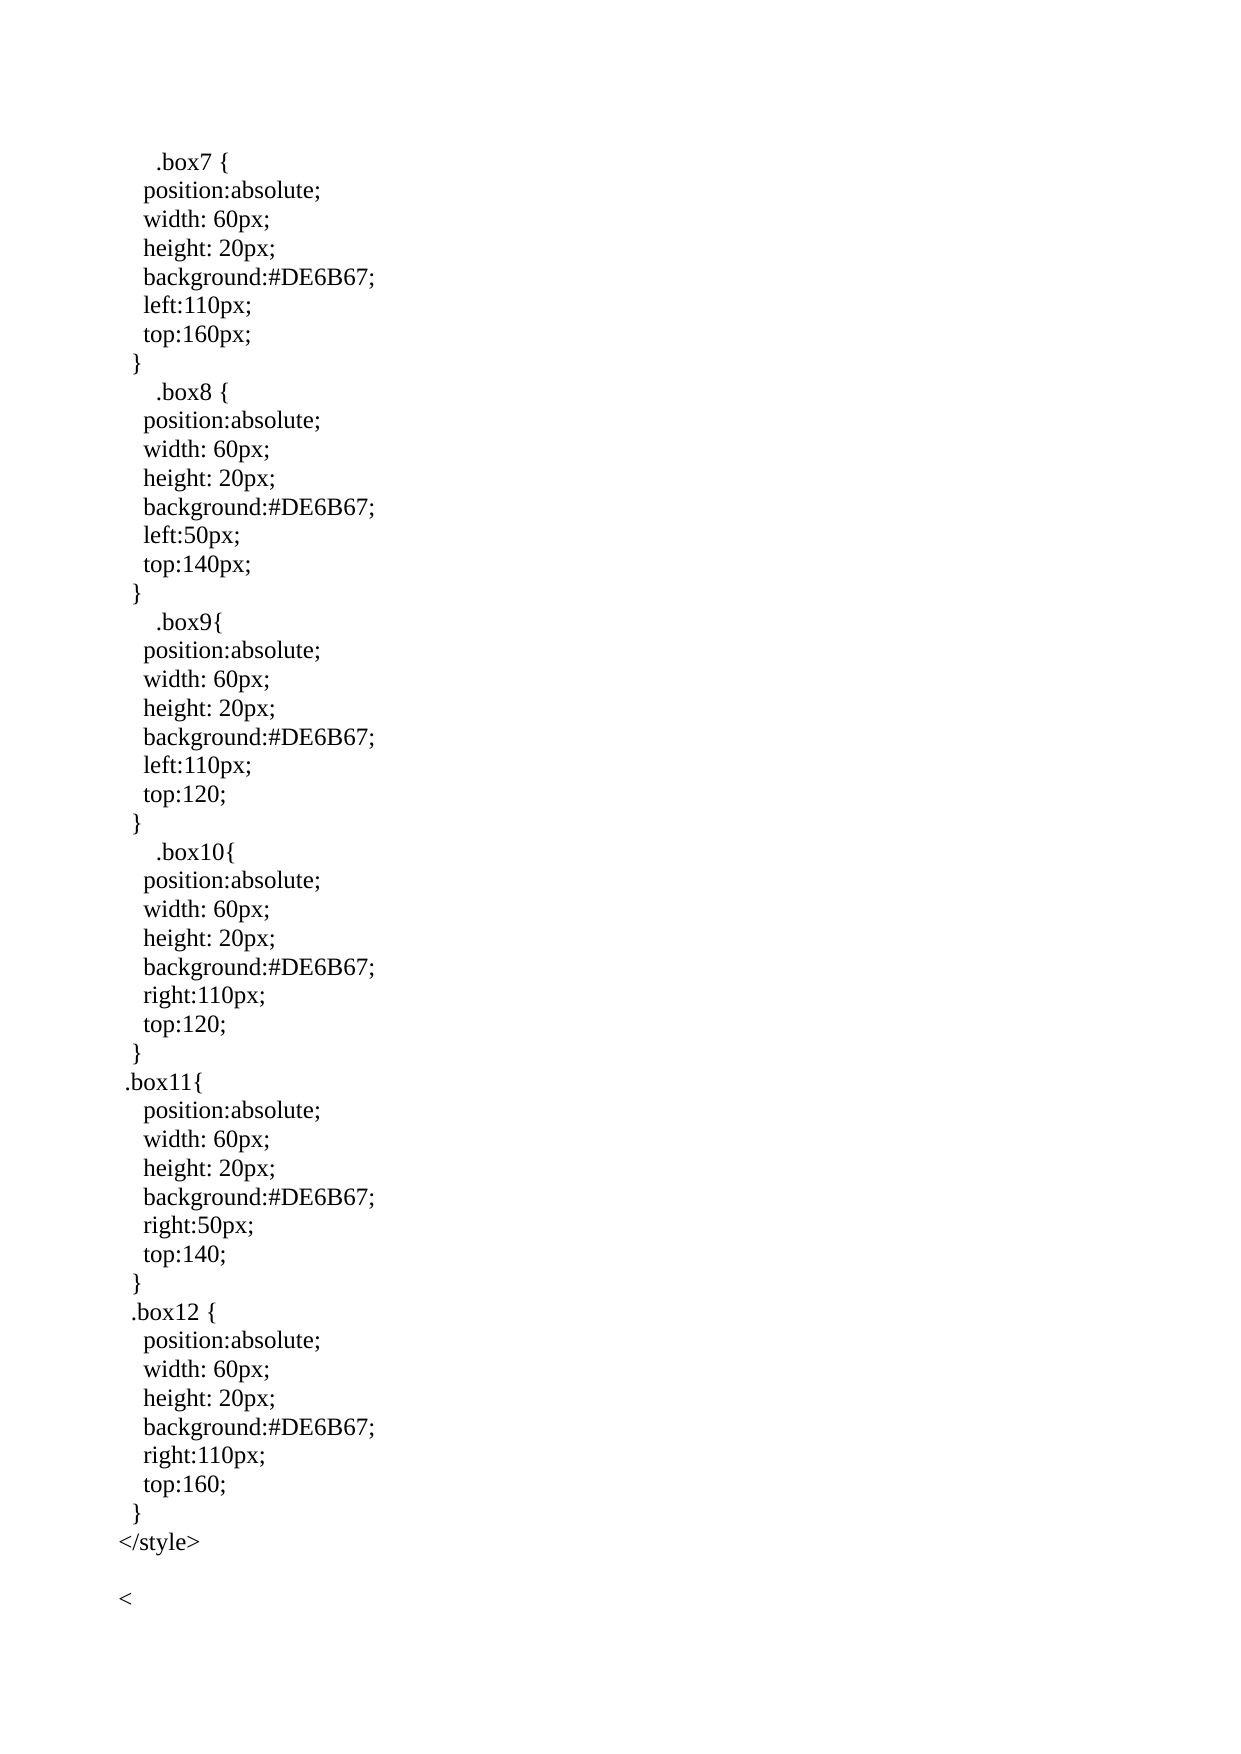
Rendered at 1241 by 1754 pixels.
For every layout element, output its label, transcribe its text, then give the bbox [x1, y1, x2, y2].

text position:absolute; [118, 1326, 1122, 1354]
text position:absolute; [118, 636, 1122, 664]
text width: 60px; [118, 1354, 1122, 1383]
text position:absolute; [118, 1096, 1122, 1124]
text background:#DE6B67; [118, 1412, 1122, 1441]
text top:120; [118, 779, 1122, 808]
text top:160px; [118, 319, 1122, 348]
text background:#DE6B67; [118, 1182, 1122, 1211]
text top:160; [118, 1469, 1122, 1498]
text height: 20px; [118, 923, 1122, 952]
text width: 60px; [118, 894, 1122, 923]
text } [118, 348, 1122, 377]
text .box11{ [118, 1067, 1122, 1096]
text height: 20px; [118, 233, 1122, 262]
text } [118, 808, 1122, 837]
text height: 20px; [118, 463, 1122, 492]
text left:110px; [118, 751, 1122, 779]
text .box7 { [118, 147, 1122, 176]
text height: 20px; [118, 693, 1122, 722]
text position:absolute; [118, 866, 1122, 894]
text width: 60px; [118, 664, 1122, 693]
text right:110px; [118, 981, 1122, 1009]
text height: 20px; [118, 1383, 1122, 1412]
text top:140px; [118, 549, 1122, 578]
text left:50px; [118, 521, 1122, 549]
text width: 60px; [118, 204, 1122, 233]
text top:120; [118, 1009, 1122, 1038]
text width: 60px; [118, 1124, 1122, 1153]
text position:absolute; [118, 176, 1122, 204]
text width: 60px; [118, 434, 1122, 463]
text height: 20px; [118, 1153, 1122, 1182]
text .box9{ [118, 607, 1122, 636]
text position:absolute; [118, 406, 1122, 434]
text } [118, 1038, 1122, 1067]
text </style> [118, 1527, 1122, 1556]
text right:110px; [118, 1441, 1122, 1469]
text background:#DE6B67; [118, 492, 1122, 521]
text left:110px; [118, 291, 1122, 319]
text < [118, 1584, 1122, 1613]
text .box12 { [118, 1297, 1122, 1326]
text top:140; [118, 1239, 1122, 1268]
text .box8 { [118, 377, 1122, 406]
text } [118, 1268, 1122, 1297]
text .box10{ [118, 837, 1122, 866]
text background:#DE6B67; [118, 262, 1122, 291]
text background:#DE6B67; [118, 722, 1122, 751]
text background:#DE6B67; [118, 952, 1122, 981]
text right:50px; [118, 1211, 1122, 1239]
text } [118, 1498, 1122, 1527]
text } [118, 578, 1122, 607]
